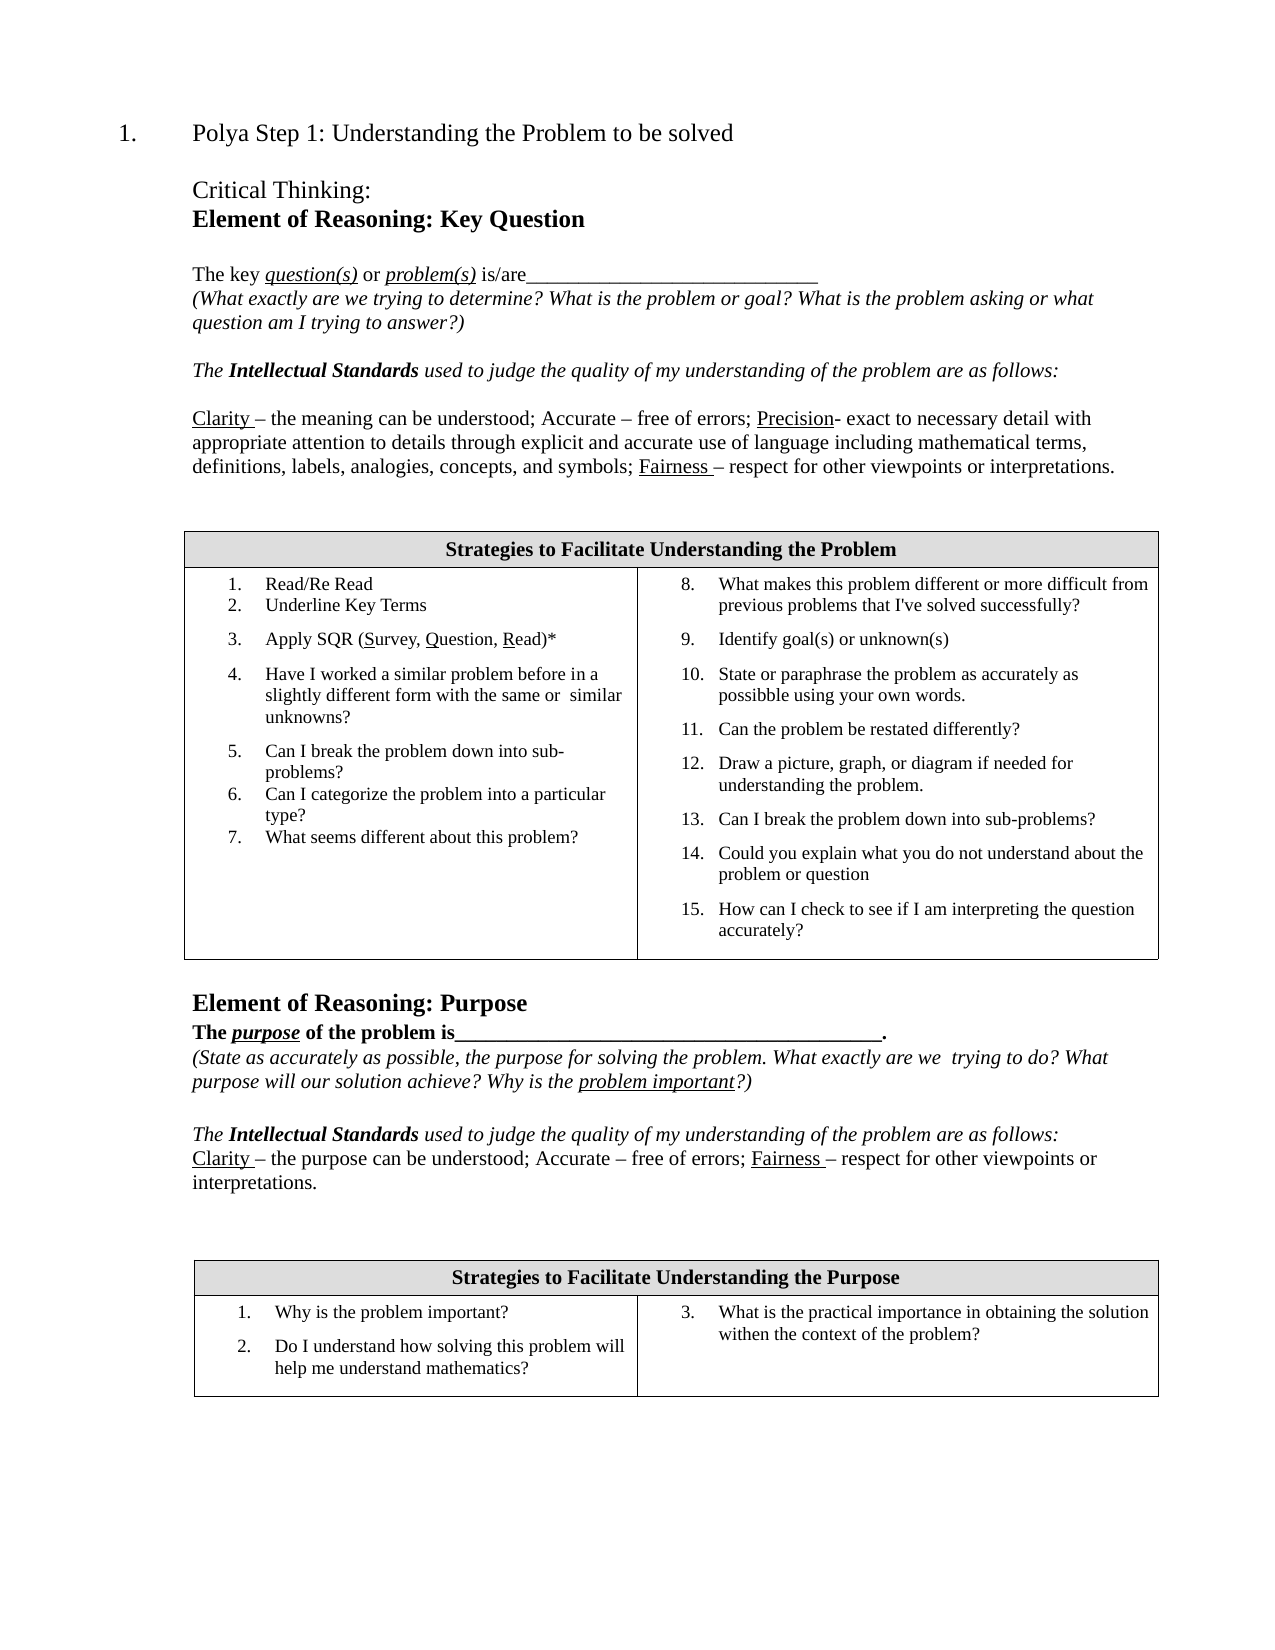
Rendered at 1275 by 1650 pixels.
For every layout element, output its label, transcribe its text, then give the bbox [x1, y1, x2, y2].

text 1. Polya Step 1: Understanding the Problem to be solved [118, 118, 1157, 147]
table_header Strategies to Facilitate Understanding the Purpose [195, 1261, 1158, 1295]
text The key question(s) or problem(s) is/are____________________________ [118, 262, 1157, 286]
text The Intellectual Standards used to judge the quality of my understanding of the problem are as follows: [118, 1122, 1157, 1146]
text Clarity – the meaning can be understood; Accurate – free of errors; Precision- exact to necessary detail with appropriate attention to details through explicit and accurate use of language including mathematical terms, definitions, labels, analogies, concepts, and symbols; Fairness – respect for other viewpoints or interpretations. [118, 406, 1157, 478]
table_header Strategies to Facilitate Understanding the Problem [185, 532, 1158, 567]
table_cell Why is the problem important? Do I understand how solving this problem will help me understand mathematics? [195, 1296, 637, 1396]
text Clarity – the purpose can be understood; Accurate – free of errors; Fairness – respect for other viewpoints or interpretations. [118, 1146, 1157, 1194]
text Element of Reasoning: Key Question [118, 204, 1157, 233]
table_cell What is the practical importance in obtaining the solution withen the context of the problem? [638, 1296, 1158, 1396]
table_cell Read/Re Read Underline Key Terms Apply SQR (Survey, Question, Read)* Have I worked a similar problem before in a slightly different form with the same or similar unknowns? Can I break the problem down into sub-problems? Can I categorize the problem into a particular type? What seems different about this problem? [185, 568, 637, 959]
text The purpose of the problem is_________________________________________. [118, 1016, 1157, 1045]
text Critical Thinking: [118, 176, 1157, 204]
text Element of Reasoning: Purpose [118, 988, 1157, 1016]
text The Intellectual Standards used to judge the quality of my understanding of the problem are as follows: [118, 358, 1157, 382]
text (State as accurately as possible, the purpose for solving the problem. What exactly are we trying to do? What purpose will our solution achieve? Why is the problem important?) [118, 1045, 1157, 1093]
table_cell What makes this problem different or more difficult from previous problems that I've solved successfully? Identify goal(s) or unknown(s) State or paraphrase the problem as accurately as possibble using your own words. Can the problem be restated differently? Draw a picture, graph, or diagram if needed for understanding the problem. Can I break the problem down into sub-problems? Could you explain what you do not understand about the problem or question How can I check to see if I am interpreting the question accurately? [638, 568, 1158, 959]
text (What exactly are we trying to determine? What is the problem or goal? What is the problem asking or what question am I trying to answer?) [118, 286, 1157, 334]
